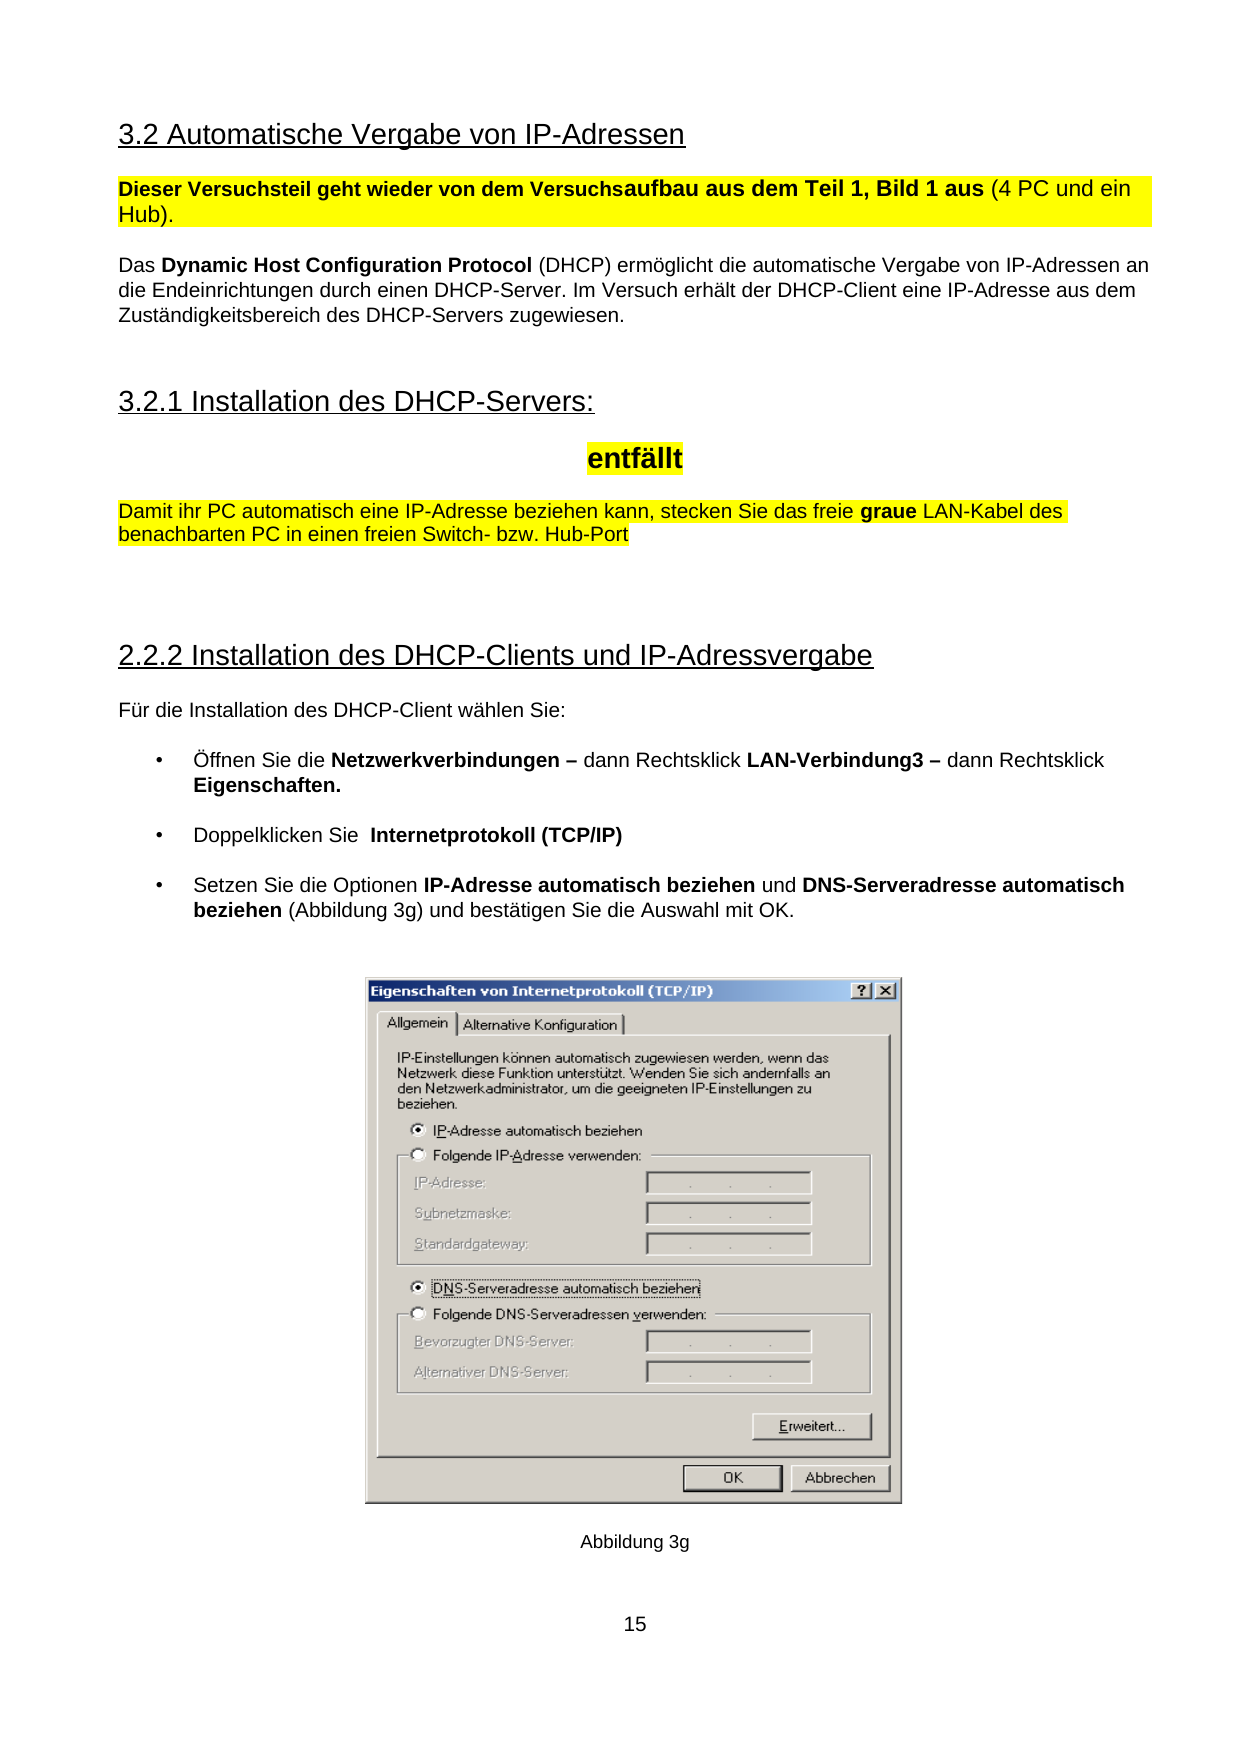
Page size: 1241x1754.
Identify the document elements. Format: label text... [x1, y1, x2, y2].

list Setzen Sie die Optionen IP-Adresse automatisch beziehen und DNS-Serveradresse automatisch beziehen (Abbildung 3g) und bestätigen Sie die Auswahl mit OK. [156, 872, 1152, 922]
list Doppelklicken Sie Internetprotokoll (TCP/IP) [156, 822, 1152, 847]
text 3.2.1 Installation des DHCP-Servers: [118, 384, 1152, 417]
list Öffnen Sie die Netzwerkverbindungen – dann Rechtsklick LAN-Verbindung3 – dann Rechtsklick Eigenschaften. [156, 747, 1152, 797]
text Damit ihr PC automatisch eine IP-Adresse beziehen kann, stecken Sie das freie graue LAN-Kabel des benachbarten PC in einen freien Switch- bzw. Hub-Port [118, 500, 1152, 546]
text Das Dynamic Host Configuration Protocol (DHCP) ermöglicht die automatische Vergabe von IP-Adressen an die Endeinrichtungen durch einen DHCP-Server. Im Versuch erhält der DHCP-Client eine IP-Adresse aus dem Zuständigkeitsbereich des DHCP-Servers zugewiesen. [118, 252, 1152, 327]
text 3.2 Automatische Vergabe von IP-Adressen [118, 118, 1152, 151]
text Dieser Versuchsteil geht wieder von dem Versuchsaufbau aus dem Teil 1, Bild 1 aus (4 PC und ein Hub). [118, 176, 1152, 227]
text 2.2.2 Installation des DHCP-Clients und IP-Adressvergabe [118, 639, 1152, 672]
text entfällt [118, 442, 1152, 475]
text Für die Installation des DHCP-Client wählen Sie: [118, 697, 1152, 722]
picture [365, 977, 903, 1504]
text Abbildung 3g [118, 1527, 1152, 1552]
